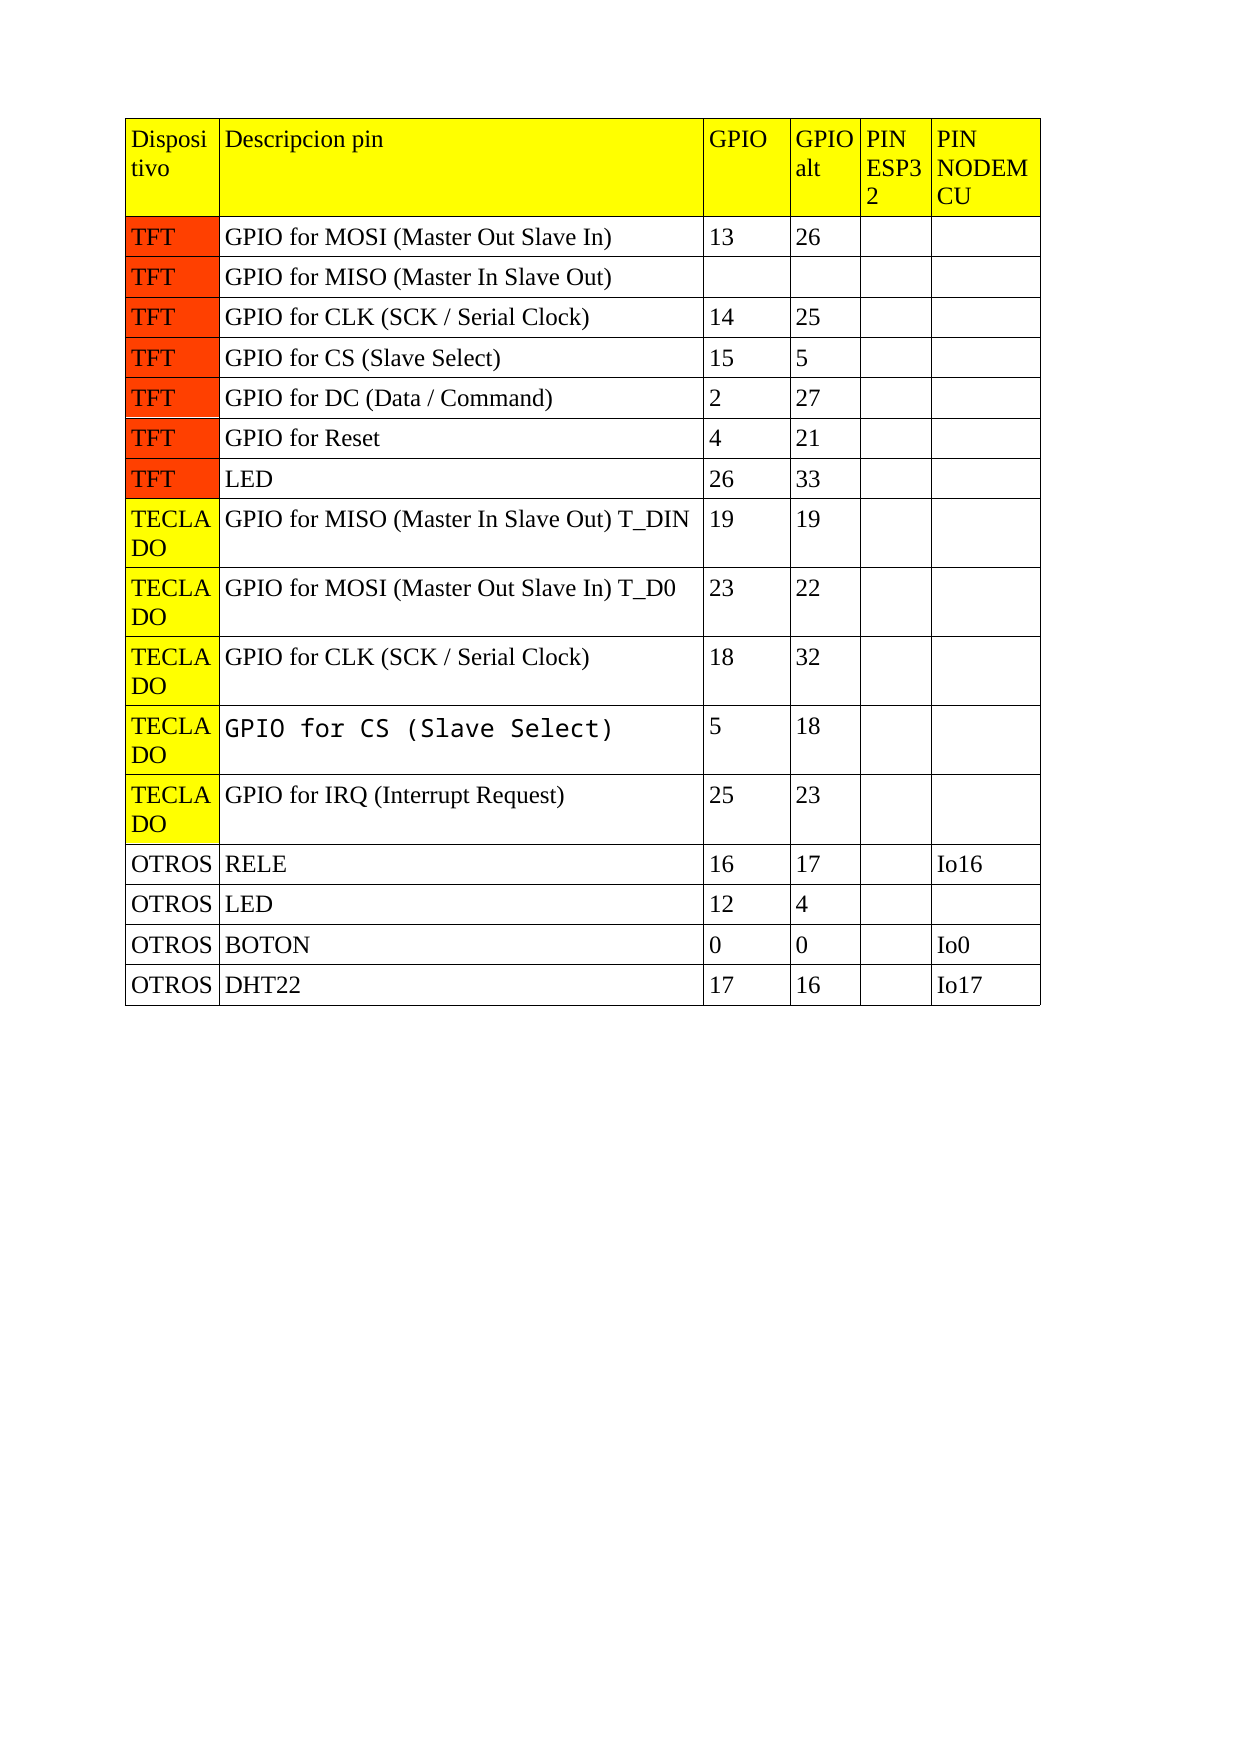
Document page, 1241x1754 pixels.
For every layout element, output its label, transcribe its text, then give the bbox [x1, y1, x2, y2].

table_header PIN ESP32 [861, 119, 931, 216]
table_cell 25 [704, 775, 790, 843]
table_header GPIO alt [791, 119, 860, 216]
table_cell [932, 706, 1040, 774]
table_cell 13 [704, 217, 790, 256]
table_cell TFT [126, 257, 219, 297]
table_cell [861, 637, 931, 705]
table_cell [932, 257, 1040, 297]
table_cell 18 [704, 637, 790, 705]
table_cell TECLADO [126, 637, 219, 705]
table_cell RELE [220, 845, 703, 884]
table_cell GPIO for CS (Slave Select) [220, 706, 703, 774]
table_cell TFT [126, 378, 219, 417]
table_cell [932, 499, 1040, 567]
table_cell [932, 298, 1040, 337]
table_cell OTROS [126, 885, 219, 924]
table_cell TFT [126, 459, 219, 498]
table_cell 19 [791, 499, 860, 567]
table_cell 23 [704, 568, 790, 636]
table_cell [861, 338, 931, 377]
table_cell TECLADO [126, 499, 219, 567]
table_cell Io16 [932, 845, 1040, 884]
table_cell 21 [791, 419, 860, 458]
table_cell [861, 419, 931, 458]
table_cell 33 [791, 459, 860, 498]
table_cell 16 [791, 965, 860, 1005]
table_cell GPIO for CLK (SCK / Serial Clock) [220, 637, 703, 705]
table_cell GPIO for CLK (SCK / Serial Clock) [220, 298, 703, 337]
table_cell [932, 419, 1040, 458]
table_cell 32 [791, 637, 860, 705]
table_cell LED [220, 459, 703, 498]
table_cell 5 [704, 706, 790, 774]
table_cell GPIO for Reset [220, 419, 703, 458]
table_cell TECLADO [126, 568, 219, 636]
table_cell [932, 378, 1040, 417]
table_cell [932, 217, 1040, 256]
table_cell 5 [791, 338, 860, 377]
table_cell GPIO for CS (Slave Select) [220, 338, 703, 377]
table_cell [861, 885, 931, 924]
table_cell [861, 378, 931, 417]
table_cell DHT22 [220, 965, 703, 1005]
table_cell Io17 [932, 965, 1040, 1005]
table_cell 27 [791, 378, 860, 417]
table_header PIN NODEMCU [932, 119, 1040, 216]
table_cell GPIO for MOSI (Master Out Slave In) T_D0 [220, 568, 703, 636]
table_cell [861, 298, 931, 337]
table_cell OTROS [126, 965, 219, 1005]
table_cell 14 [704, 298, 790, 337]
table_cell 19 [704, 499, 790, 567]
table_cell [791, 257, 860, 297]
table_cell GPIO for MOSI (Master Out Slave In) [220, 217, 703, 256]
table_cell 12 [704, 885, 790, 924]
table_cell 0 [704, 925, 790, 964]
table_cell GPIO for IRQ (Interrupt Request) [220, 775, 703, 843]
table_cell LED [220, 885, 703, 924]
table_cell [932, 568, 1040, 636]
table_cell 26 [791, 217, 860, 256]
table_cell 16 [704, 845, 790, 884]
table_cell TECLADO [126, 706, 219, 774]
table_cell GPIO for MISO (Master In Slave Out) [220, 257, 703, 297]
table_cell TFT [126, 419, 219, 458]
table_cell 2 [704, 378, 790, 417]
table_cell 26 [704, 459, 790, 498]
table_cell OTROS [126, 925, 219, 964]
table_cell GPIO for DC (Data / Command) [220, 378, 703, 417]
table_cell [861, 568, 931, 636]
table_cell BOTON [220, 925, 703, 964]
table_cell [861, 257, 931, 297]
table_cell 18 [791, 706, 860, 774]
table_cell [861, 217, 931, 256]
table_cell 25 [791, 298, 860, 337]
table_cell TECLADO [126, 775, 219, 843]
table_cell [932, 338, 1040, 377]
table_cell TFT [126, 217, 219, 256]
table_cell GPIO for MISO (Master In Slave Out) T_DIN [220, 499, 703, 567]
table_cell [932, 885, 1040, 924]
table_cell 15 [704, 338, 790, 377]
table_header GPIO [704, 119, 790, 216]
table_cell 23 [791, 775, 860, 843]
table_cell [932, 775, 1040, 843]
table_cell [861, 845, 931, 884]
table_cell OTROS [126, 845, 219, 884]
table_cell [704, 257, 790, 297]
table_cell 17 [791, 845, 860, 884]
table_cell 22 [791, 568, 860, 636]
table_cell [861, 775, 931, 843]
table_cell 17 [704, 965, 790, 1005]
table_cell 4 [791, 885, 860, 924]
table_cell TFT [126, 298, 219, 337]
table_cell [861, 459, 931, 498]
table_header Descripcion pin [220, 119, 703, 216]
table_cell [861, 965, 931, 1005]
table_cell 4 [704, 419, 790, 458]
table_cell [861, 925, 931, 964]
table_cell [861, 706, 931, 774]
table_cell 0 [791, 925, 860, 964]
table_header Dispositivo [126, 119, 219, 216]
table_cell [861, 499, 931, 567]
table_cell TFT [126, 338, 219, 377]
table_cell [932, 459, 1040, 498]
table_cell [932, 637, 1040, 705]
table_cell Io0 [932, 925, 1040, 964]
